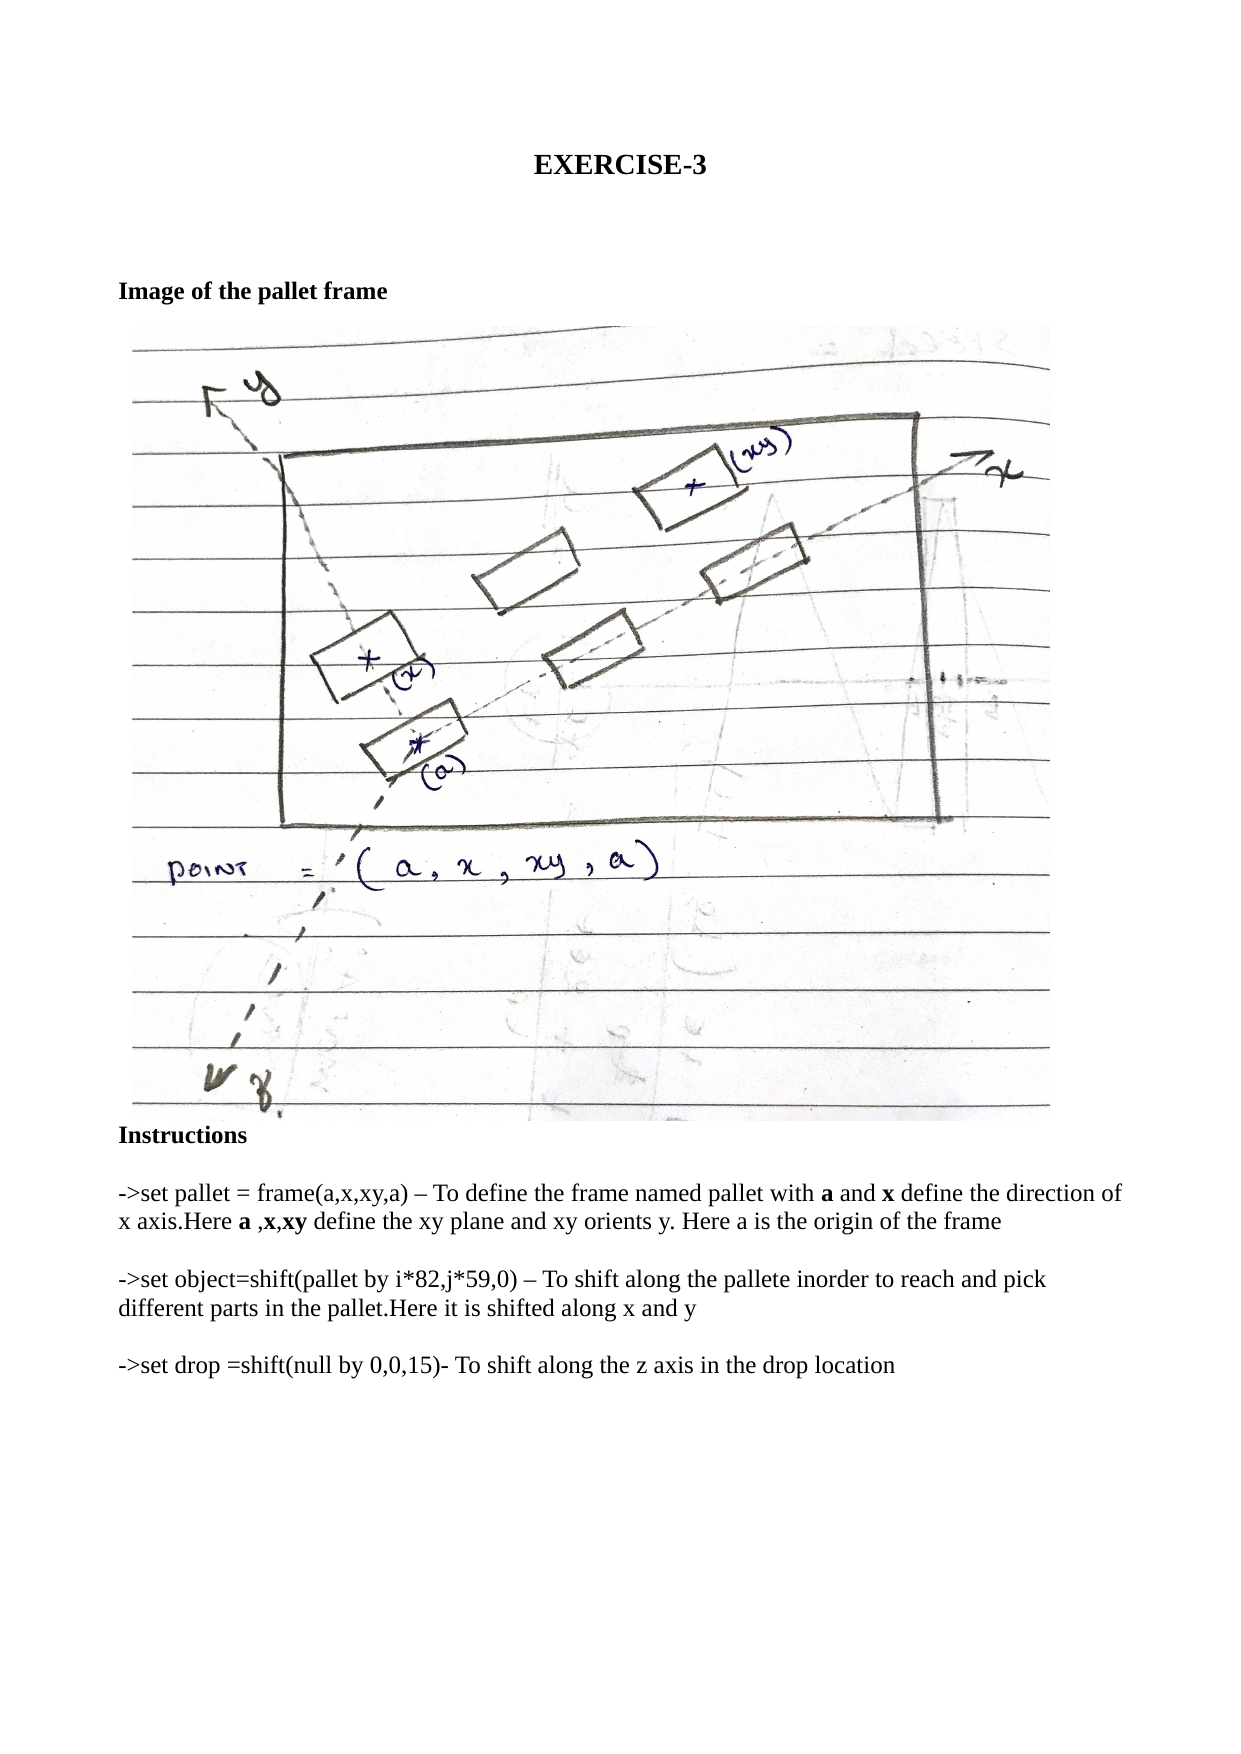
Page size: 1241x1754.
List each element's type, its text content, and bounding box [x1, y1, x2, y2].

text ->set pallet = frame(a,x,xy,a) – To define the frame named pallet with a and x define the direction of x axis.Here a ,x,xy define the xy plane and xy orients y. Here a is the origin of the frame [118, 1178, 1122, 1235]
text Instructions [118, 305, 1122, 1149]
text ->set object=shift(pallet by i*82,j*59,0) – To shift along the pallete inorder to reach and pick different parts in the pallet.Here it is shifted along x and y [118, 1264, 1122, 1321]
picture [132, 326, 1050, 1121]
text EXERCISE-3 [118, 147, 1122, 180]
text ->set drop =shift(null by 0,0,15)- To shift along the z axis in the drop location [118, 1350, 1122, 1379]
text Image of the pallet frame [118, 276, 1122, 305]
